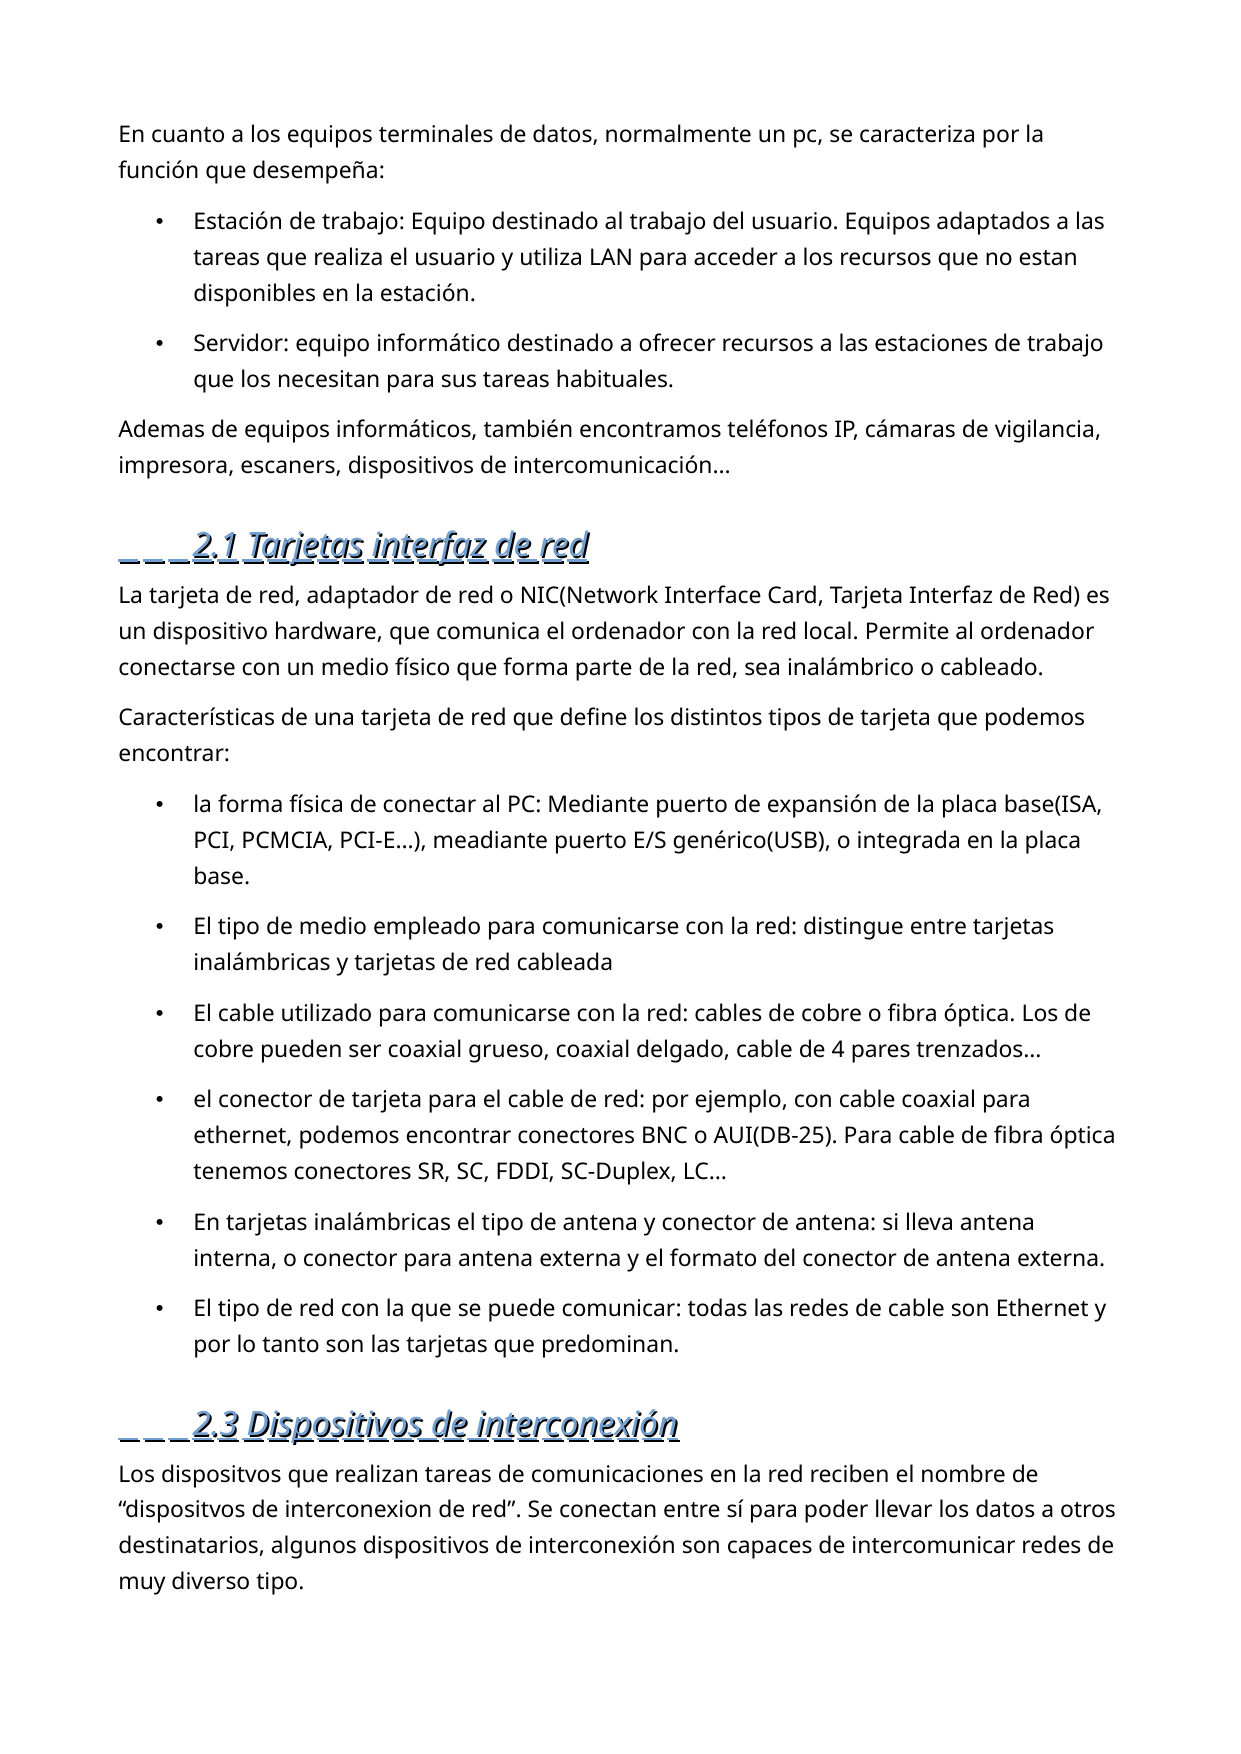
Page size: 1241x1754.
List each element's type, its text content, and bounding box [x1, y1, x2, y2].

list El cable utilizado para comunicarse con la red: cables de cobre o fibra óptica. Los de cobre pueden ser coaxial grueso, coaxial delgado, cable de 4 pares trenzados… [156, 997, 1122, 1064]
text La tarjeta de red, adaptador de red o NIC(Network Interface Card, Tarjeta Interfaz de Red) es un dispositivo hardware, que comunica el ordenador con la red local. Permite al ordenador conectarse con un medio físico que forma parte de la red, sea inalámbrico o cableado. [118, 579, 1122, 682]
text Características de una tarjeta de red que define los distintos tipos de tarjeta que podemos encontrar: [118, 701, 1122, 768]
list El tipo de medio empleado para comunicarse con la red: distingue entre tarjetas inalámbricas y tarjetas de red cableada [156, 910, 1122, 977]
text Los dispositvos que realizan tareas de comunicaciones en la red reciben el nombre de “dispositvos de interconexion de red”. Se conectan entre sí para poder llevar los datos a otros destinatarios, algunos dispositivos de interconexión son capaces de intercomunicar redes de muy diverso tipo. [118, 1457, 1122, 1597]
list El tipo de red con la que se puede comunicar: todas las redes de cable son Ethernet y por lo tanto son las tarjetas que predominan. [156, 1292, 1122, 1359]
list En tarjetas inalámbricas el tipo de antena y conector de antena: si lleva antena interna, o conector para antena externa y el formato del conector de antena externa. [156, 1206, 1122, 1273]
list la forma física de conectar al PC: Mediante puerto de expansión de la placa base(ISA, PCI, PCMCIA, PCI-E…), meadiante puerto E/S genérico(USB), o integrada en la placa base. [156, 788, 1122, 891]
list Servidor: equipo informático destinado a ofrecer recursos a las estaciones de trabajo que los necesitan para sus tareas habituales. [156, 327, 1122, 394]
text En cuanto a los equipos terminales de datos, normalmente un pc, se caracteriza por la función que desempeña: [118, 118, 1122, 185]
subtitle 2.1 Tarjetas interfaz de red [118, 521, 1122, 566]
subtitle 2.3 Dispositivos de interconexión [118, 1399, 1122, 1445]
list el conector de tarjeta para el cable de red: por ejemplo, con cable coaxial para ethernet, podemos encontrar conectores BNC o AUI(DB-25). Para cable de fibra óptica tenemos conectores SR, SC, FDDI, SC-Duplex, LC… [156, 1083, 1122, 1186]
text Ademas de equipos informáticos, también encontramos teléfonos IP, cámaras de vigilancia, impresora, escaners, dispositivos de intercomunicación… [118, 413, 1122, 481]
list Estación de trabajo: Equipo destinado al trabajo del usuario. Equipos adaptados a las tareas que realiza el usuario y utiliza LAN para acceder a los recursos que no estan disponibles en la estación. [156, 204, 1122, 308]
